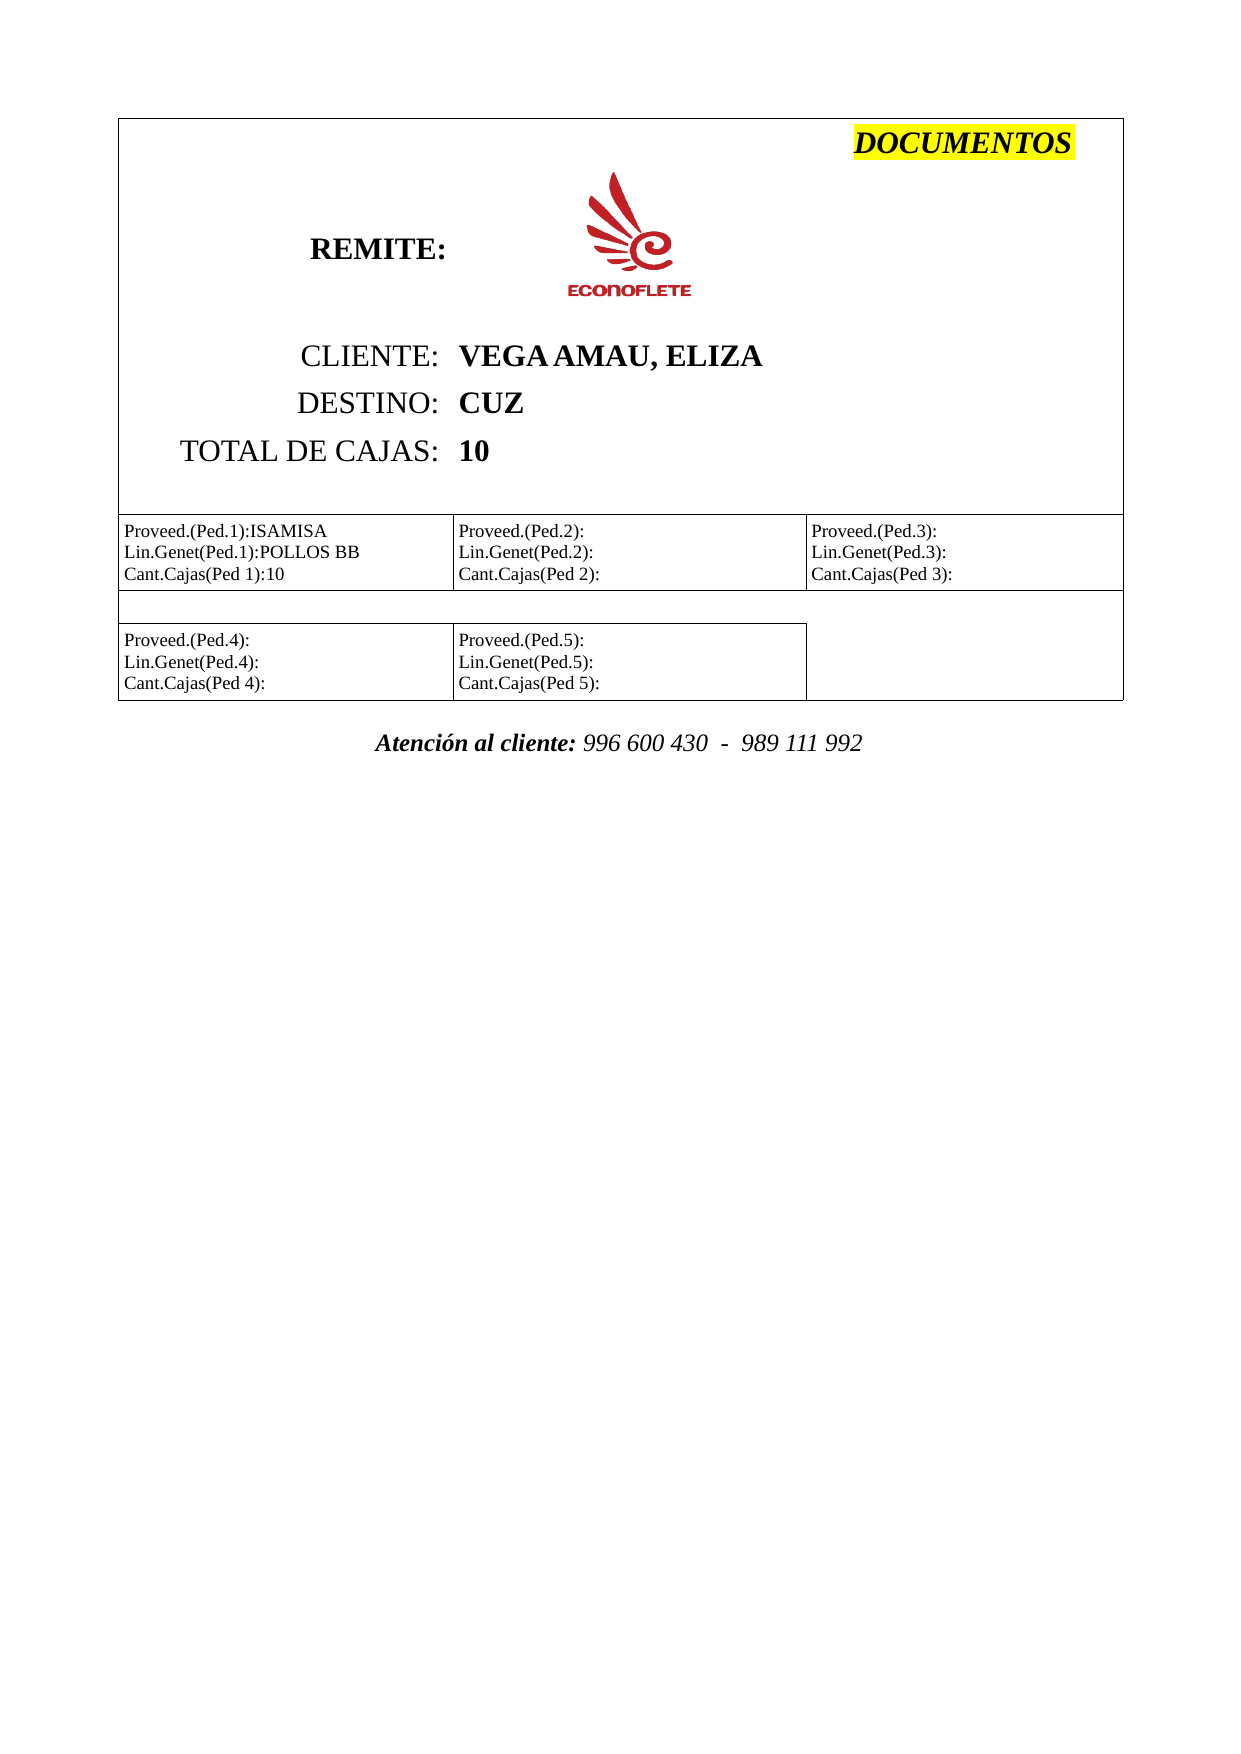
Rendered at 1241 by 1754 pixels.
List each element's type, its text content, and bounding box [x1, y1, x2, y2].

table_cell [806, 379, 1123, 426]
table_cell [119, 591, 453, 623]
table_cell [806, 474, 1123, 514]
table_cell REMITE: [119, 166, 453, 332]
table_cell DESTINO: [119, 379, 453, 426]
table_header [119, 119, 453, 166]
table_cell 10 [453, 426, 1123, 474]
table_cell Proveed.(Ped.5): Lin.Genet(Ped.5): Cant.Cajas(Ped 5): [454, 624, 806, 699]
picture [552, 171, 707, 297]
table_cell CUZ [453, 379, 806, 426]
table_cell Proveed.(Ped.1):ISAMISA Lin.Genet(Ped.1):POLLOS BB Cant.Cajas(Ped 1):10 [119, 515, 453, 590]
table_cell [806, 591, 1123, 623]
table_cell Proveed.(Ped.3): Lin.Genet(Ped.3): Cant.Cajas(Ped 3): [807, 515, 1123, 590]
table_cell [807, 623, 1123, 699]
table_header [453, 119, 806, 166]
table_cell VEGA AMAU, ELIZA [453, 332, 1123, 379]
table_cell TOTAL DE CAJAS: [119, 426, 453, 474]
text Atención al cliente: 996 600 430 - 989 111 992 [118, 728, 1122, 757]
table_cell [453, 591, 806, 623]
table_cell Proveed.(Ped.2): Lin.Genet(Ped.2): Cant.Cajas(Ped 2): [454, 515, 806, 590]
table_cell [806, 166, 1123, 332]
table_cell [453, 166, 806, 332]
table_cell CLIENTE: [119, 332, 453, 379]
table_cell [119, 474, 453, 514]
table_header DOCUMENTOS [806, 119, 1123, 166]
table_cell Proveed.(Ped.4): Lin.Genet(Ped.4): Cant.Cajas(Ped 4): [119, 624, 453, 699]
table_cell [453, 474, 806, 514]
